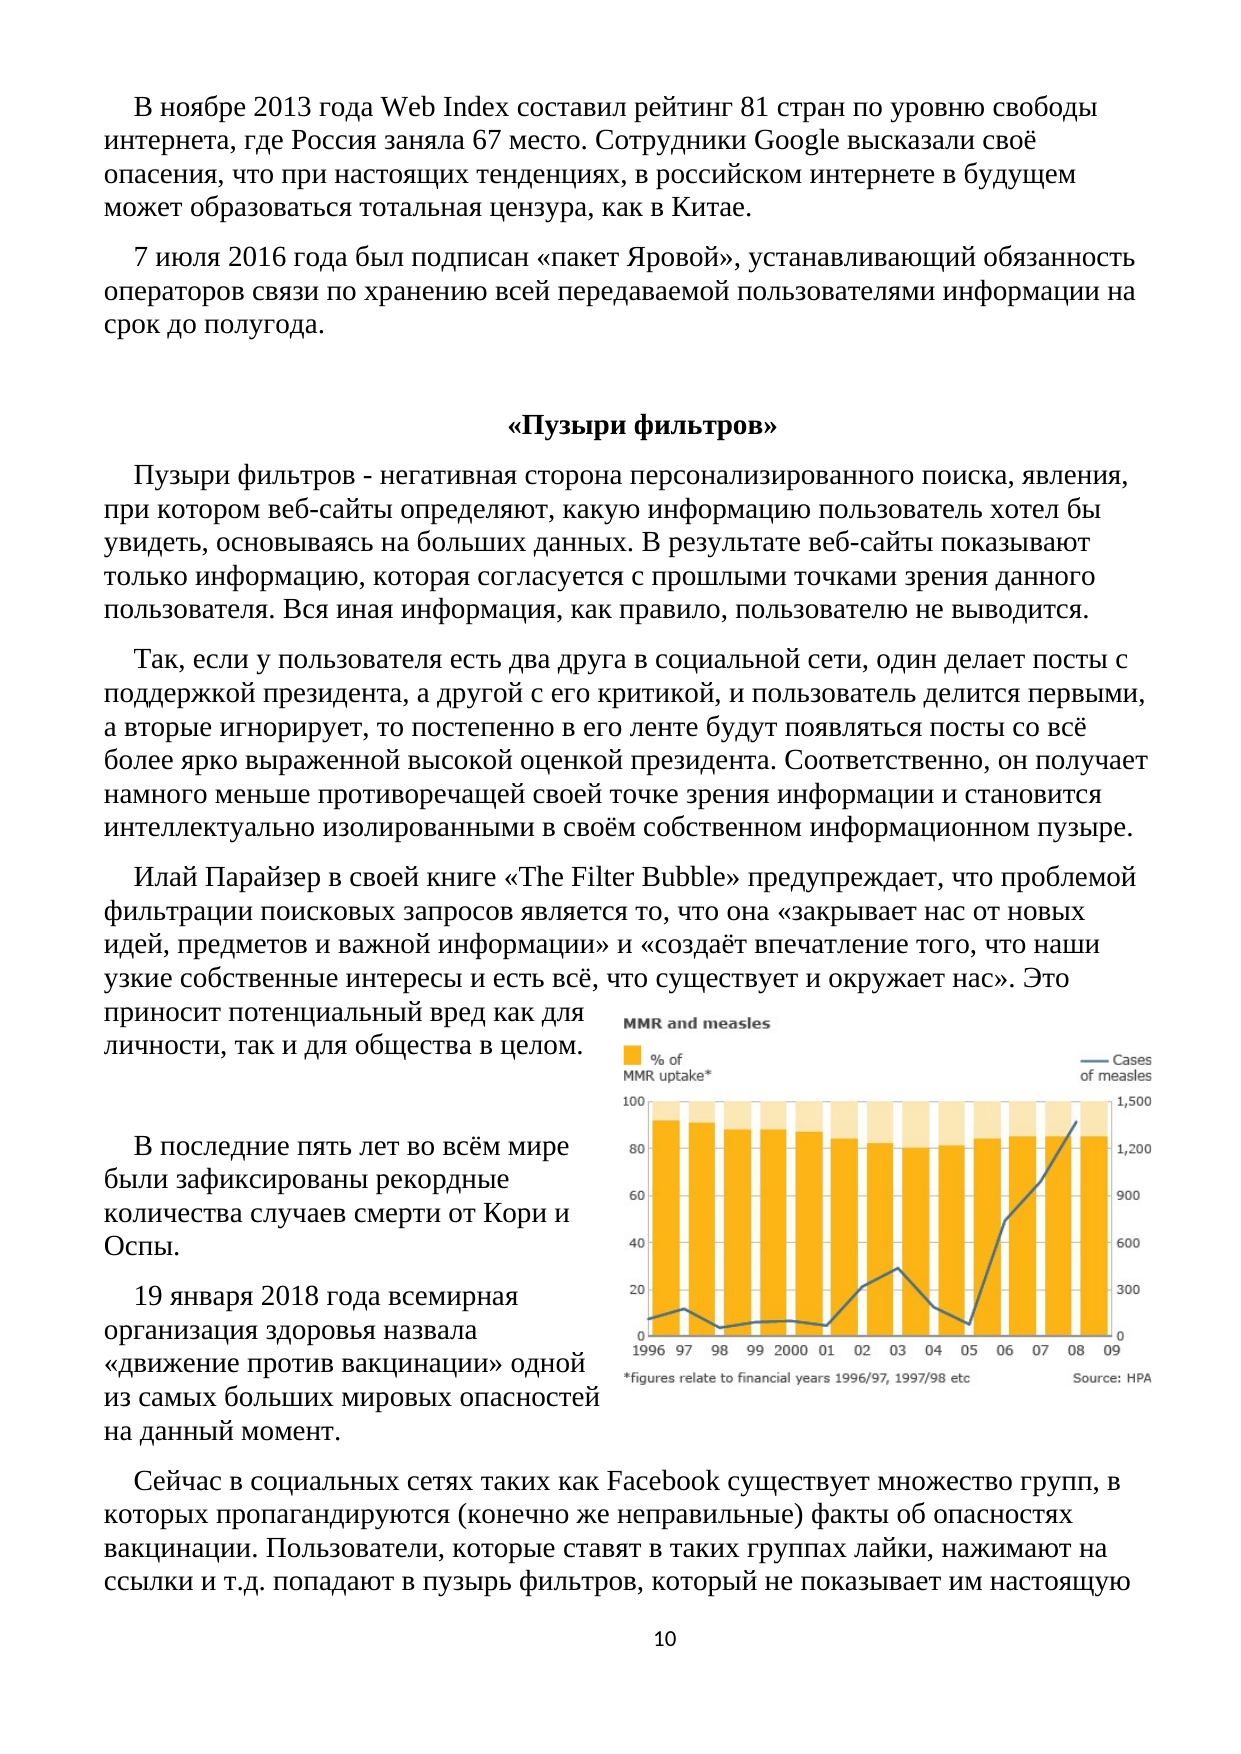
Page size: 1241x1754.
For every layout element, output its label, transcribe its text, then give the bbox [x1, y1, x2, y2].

text 19 января 2018 года всемирная организация здоровья назвала «движение против вакцинации» одной из самых больших мировых опасностей на данный момент. [104, 1278, 1152, 1446]
text В последние пять лет во всём мире были зафиксированы рекордные количества случаев смерти от Кори и Оспы. [104, 1128, 623, 1262]
picture [623, 1015, 1152, 1386]
text Сейчас в социальных сетях таких как Facebook существует множество групп, в которых пропагандируются (конечно же неправильные) факты об опасностях вакцинации. Пользователи, которые ставят в таких группах лайки, нажимают на ссылки и т.д. попадают в пузырь фильтров, который не показывает им настоящую [104, 1463, 1152, 1597]
text В ноябре 2013 года Web Index составил рейтинг 81 стран по уровню свободы интернета, где Россия заняла 67 место. Сотрудники Google высказали своё опасения, что при настоящих тенденциях, в российском интернете в будущем может образоваться тотальная цензура, как в Китае. [104, 89, 1152, 223]
text «Пузыри фильтров» [104, 407, 1152, 441]
text Так, если у пользователя есть два друга в социальной сети, один делает посты с поддержкой президента, а другой с его критикой, и пользователь делится первыми, а вторые игнорирует, то постепенно в его ленте будут появляться посты со всё более ярко выраженной высокой оценкой президента. Соответственно, он получает намного меньше противоречащей своей точке зрения информации и становится интеллектуально изолированными в своём собственном информационном пузыре. [104, 642, 1152, 843]
text Илай Парайзер в своей книге «The Filter Bubble» предупреждает, что проблемой фильтрации поисковых запросов является то, что она «закрывает нас от новых идей, предметов и важной информации» и «создаёт впечатление того, что наши узкие собственные интересы и есть всё, что существует и окружает нас». Это приносит потенциальный вред как для личности, так и для общества в целом. [104, 859, 1152, 1061]
text 7 июля 2016 года был подписан «пакет Яровой», устанавливающий обязанность операторов связи по хранению всей передаваемой пользователями информации на срок до полугода. [104, 239, 1152, 340]
text Пузыри фильтров - негативная сторона персонализированного поиска, явления, при котором веб-сайты определяют, какую информацию пользователь хотел бы увидеть, основываясь на больших данных. В результате веб-сайты показывают только информацию, которая согласуется с прошлыми точками зрения данного пользователя. Вся иная информация, как правило, пользователю не выводится. [104, 457, 1152, 625]
